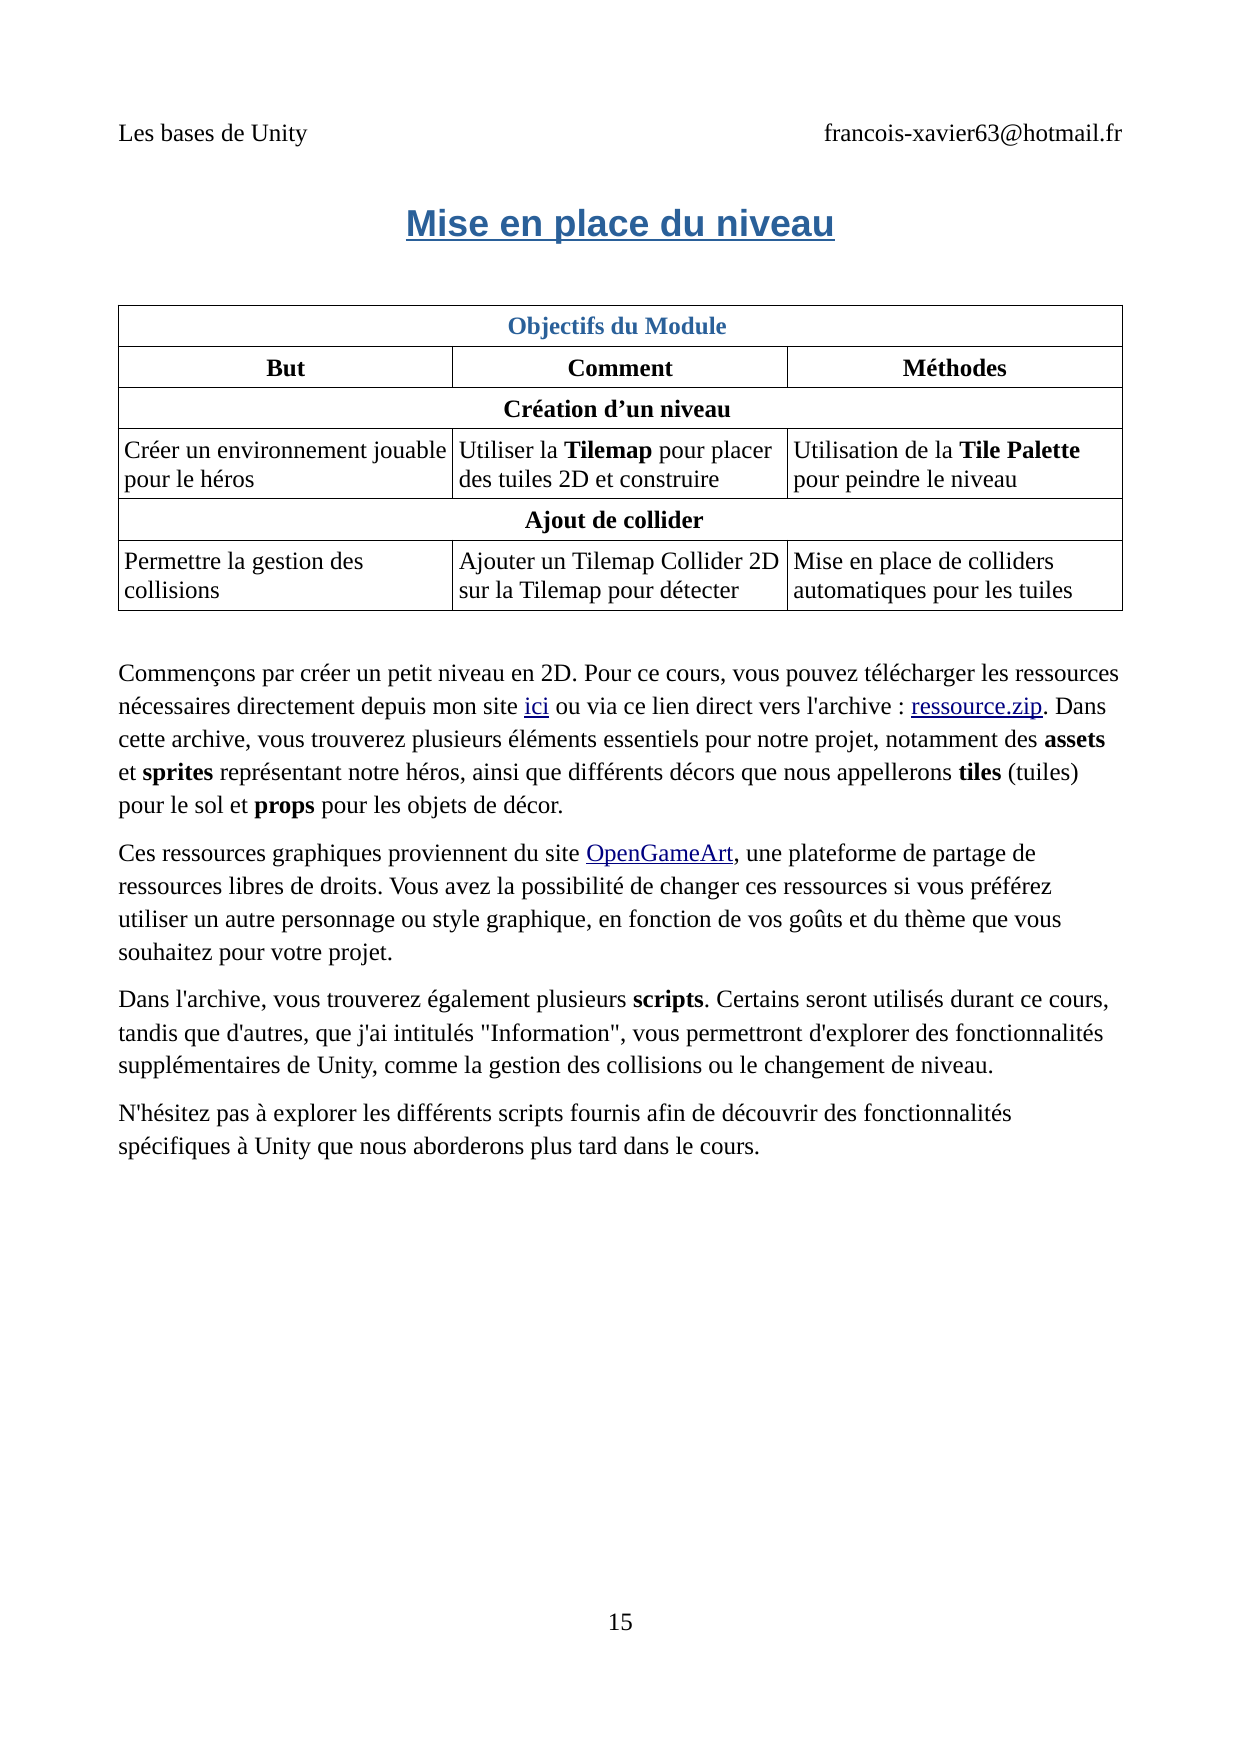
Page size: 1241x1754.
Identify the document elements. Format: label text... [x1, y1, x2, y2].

table_cell Utiliser la Tilemap pour placer des tuiles 2D et construire [453, 429, 787, 498]
text Commençons par créer un petit niveau en 2D. Pour ce cours, vous pouvez télécharger les ressources nécessaires directement depuis mon site ici ou via ce lien direct vers l'archive : ressource.zip. Dans cette archive, vous trouverez plusieurs éléments essentiels pour notre projet, notamment des assets et sprites représentant notre héros, ainsi que différents décors que nous appellerons tiles (tuiles) pour le sol et props pour les objets de décor. [118, 658, 1122, 819]
table_cell Comment [453, 347, 787, 387]
table_cell Ajout de collider [119, 499, 1122, 539]
table_cell Méthodes [788, 347, 1122, 387]
table_cell But [119, 347, 452, 387]
table_cell Création d’un niveau [119, 388, 1122, 428]
table_cell Utilisation de la Tile Palette pour peindre le niveau [788, 429, 1122, 498]
subtitle Mise en place du niveau [118, 201, 1122, 244]
text Dans l'archive, vous trouverez également plusieurs scripts. Certains seront utilisés durant ce cours, tandis que d'autres, que j'ai intitulés "Information", vous permettront d'explorer des fonctionnalités supplémentaires de Unity, comme la gestion des collisions ou le changement de niveau. [118, 984, 1122, 1079]
table_cell Créer un environnement jouable pour le héros [119, 429, 452, 498]
table_cell Mise en place de colliders automatiques pour les tuiles [788, 541, 1122, 609]
table_cell Ajouter un Tilemap Collider 2D sur la Tilemap pour détecter [453, 541, 787, 609]
text N'hésitez pas à explorer les différents scripts fournis afin de découvrir des fonctionnalités spécifiques à Unity que nous aborderons plus tard dans le cours. [118, 1098, 1122, 1160]
table_header Objectifs du Module [119, 306, 1122, 346]
text Ces ressources graphiques proviennent du site OpenGameArt, une plateforme de partage de ressources libres de droits. Vous avez la possibilité de changer ces ressources si vous préférez utiliser un autre personnage ou style graphique, en fonction de vos goûts et du thème que vous souhaitez pour votre projet. [118, 838, 1122, 966]
table_cell Permettre la gestion des collisions [119, 541, 452, 609]
